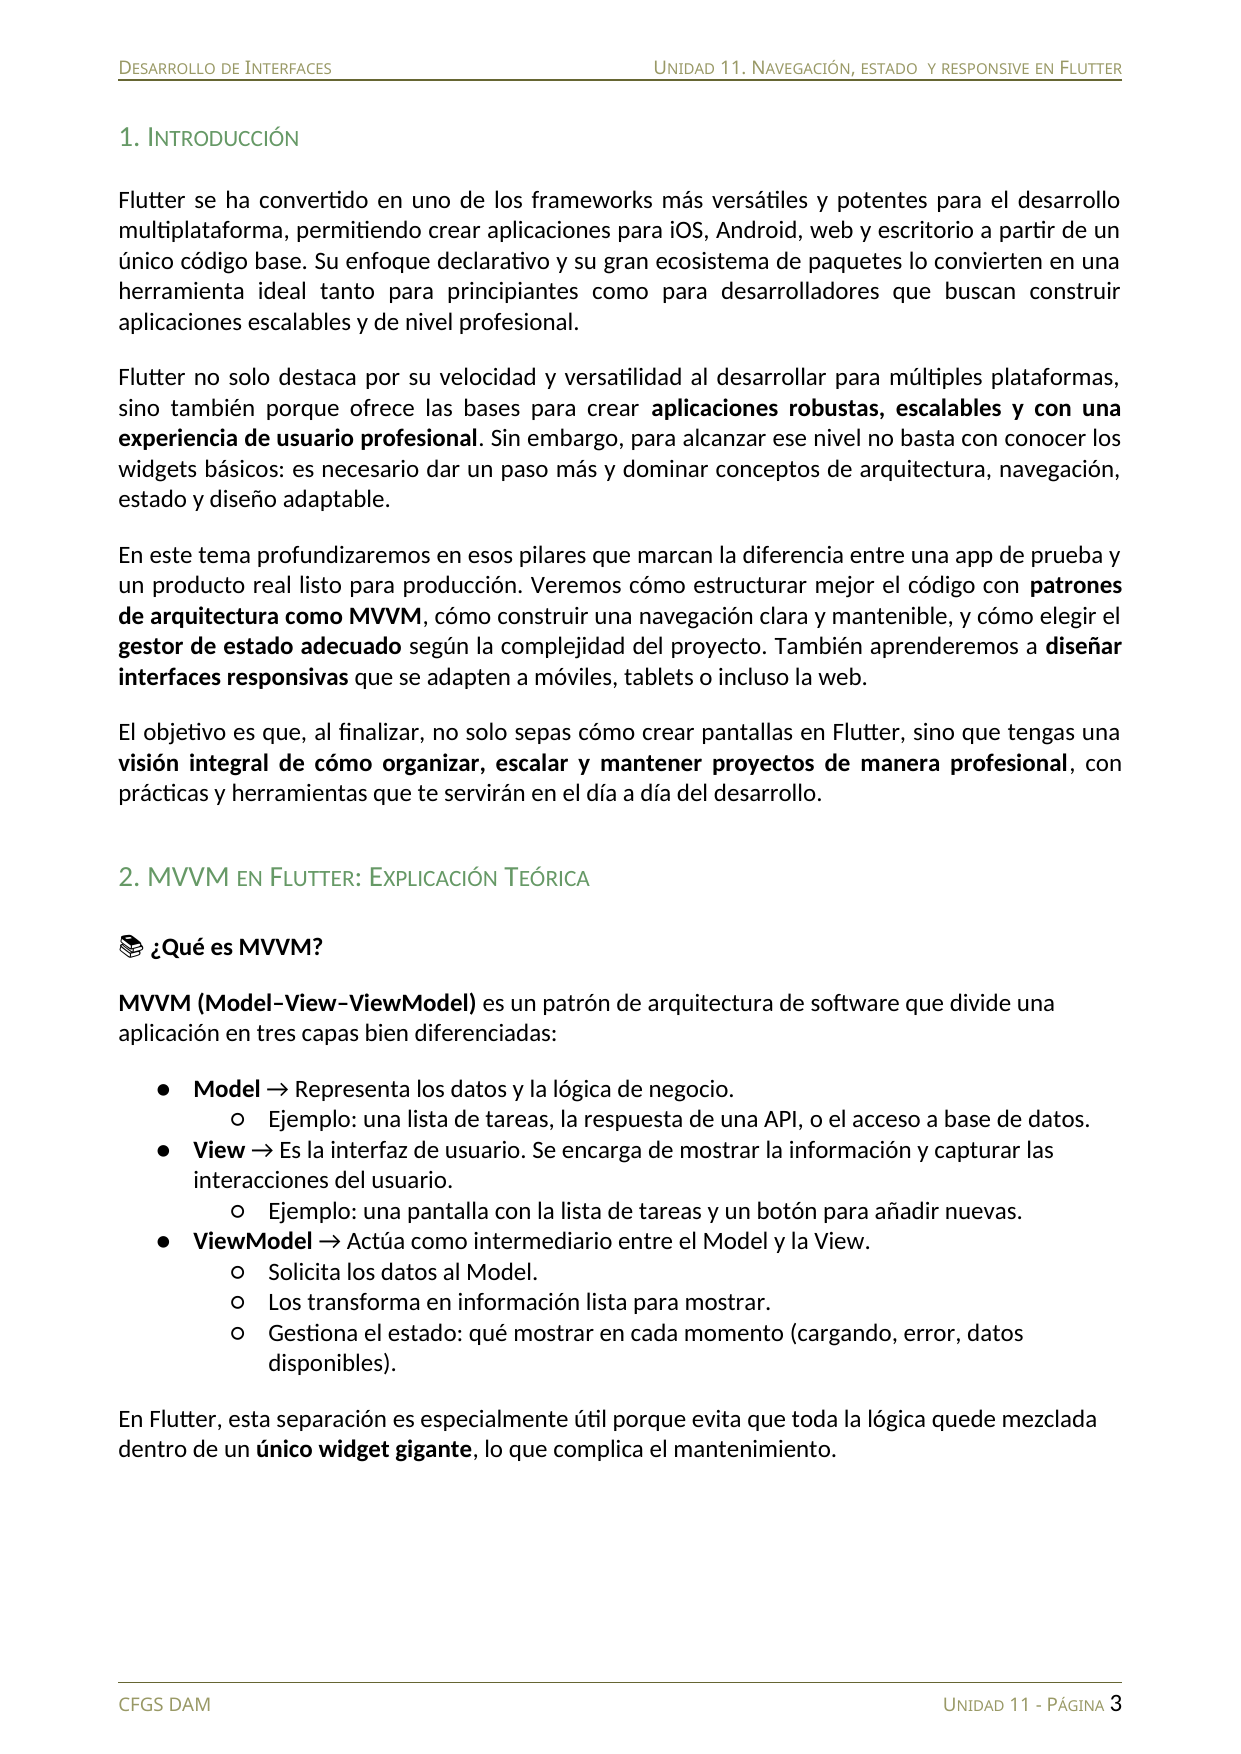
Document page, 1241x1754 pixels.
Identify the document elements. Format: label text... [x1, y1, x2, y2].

list Ejemplo: una pantalla con la lista de tareas y un botón para añadir nuevas. [231, 1195, 1122, 1225]
list Solicita los datos al Model. [231, 1256, 1122, 1286]
list Los transforma en información lista para mostrar. [231, 1286, 1122, 1317]
text MVVM (Model–View–ViewModel) es un patrón de arquitectura de software que divide una aplicación en tres capas bien diferenciadas: [118, 987, 1122, 1048]
list ViewModel → Actúa como intermediario entre el Model y la View. [156, 1225, 1122, 1256]
text 📚 ¿Qué es MVVM? [118, 931, 1122, 962]
list View → Es la interfaz de usuario. Se encarga de mostrar la información y capturar las interacciones del usuario. [156, 1134, 1122, 1195]
text En este tema profundizaremos en esos pilares que marcan la diferencia entre una app de prueba y un producto real listo para producción. Veremos cómo estructurar mejor el código con patrones de arquitectura como MVVM, cómo construir una navegación clara y mantenible, y cómo elegir el gestor de estado adecuado según la complejidad del proyecto. También aprenderemos a diseñar interfaces responsivas que se adapten a móviles, tablets o incluso la web. [118, 539, 1122, 692]
text El objetivo es que, al finalizar, no solo sepas cómo crear pantallas en Flutter, sino que tengas una visión integral de cómo organizar, escalar y mantener proyectos de manera profesional, con prácticas y herramientas que te servirán en el día a día del desarrollo. [118, 717, 1122, 808]
text Flutter se ha convertido en uno de los frameworks más versátiles y potentes para el desarrollo multiplataforma, permitiendo crear aplicaciones para iOS, Android, web y escritorio a partir de un único código base. Su enfoque declarativo y su gran ecosistema de paquetes lo convierten en una herramienta ideal tanto para principiantes como para desarrolladores que buscan construir aplicaciones escalables y de nivel profesional. [118, 184, 1122, 336]
list Gestiona el estado: qué mostrar en cada momento (cargando, error, datos disponibles). [231, 1317, 1122, 1378]
list Ejemplo: una lista de tareas, la respuesta de una API, o el acceso a base de datos. [231, 1103, 1122, 1134]
list Model → Representa los datos y la lógica de negocio. [156, 1073, 1122, 1103]
text Flutter no solo destaca por su velocidad y versatilidad al desarrollar para múltiples plataformas, sino también porque ofrece las bases para crear aplicaciones robustas, escalables y con una experiencia de usuario profesional. Sin embargo, para alcanzar ese nivel no basta con conocer los widgets básicos: es necesario dar un paso más y dominar conceptos de arquitectura, navegación, estado y diseño adaptable. [118, 361, 1122, 514]
subtitle 2. MVVM en Flutter: Explicación Teórica [118, 858, 1122, 894]
subtitle 1. Introducción [118, 118, 1122, 154]
text En Flutter, esta separación es especialmente útil porque evita que toda la lógica quede mezclada dentro de un único widget gigante, lo que complica el mantenimiento. [118, 1403, 1122, 1464]
